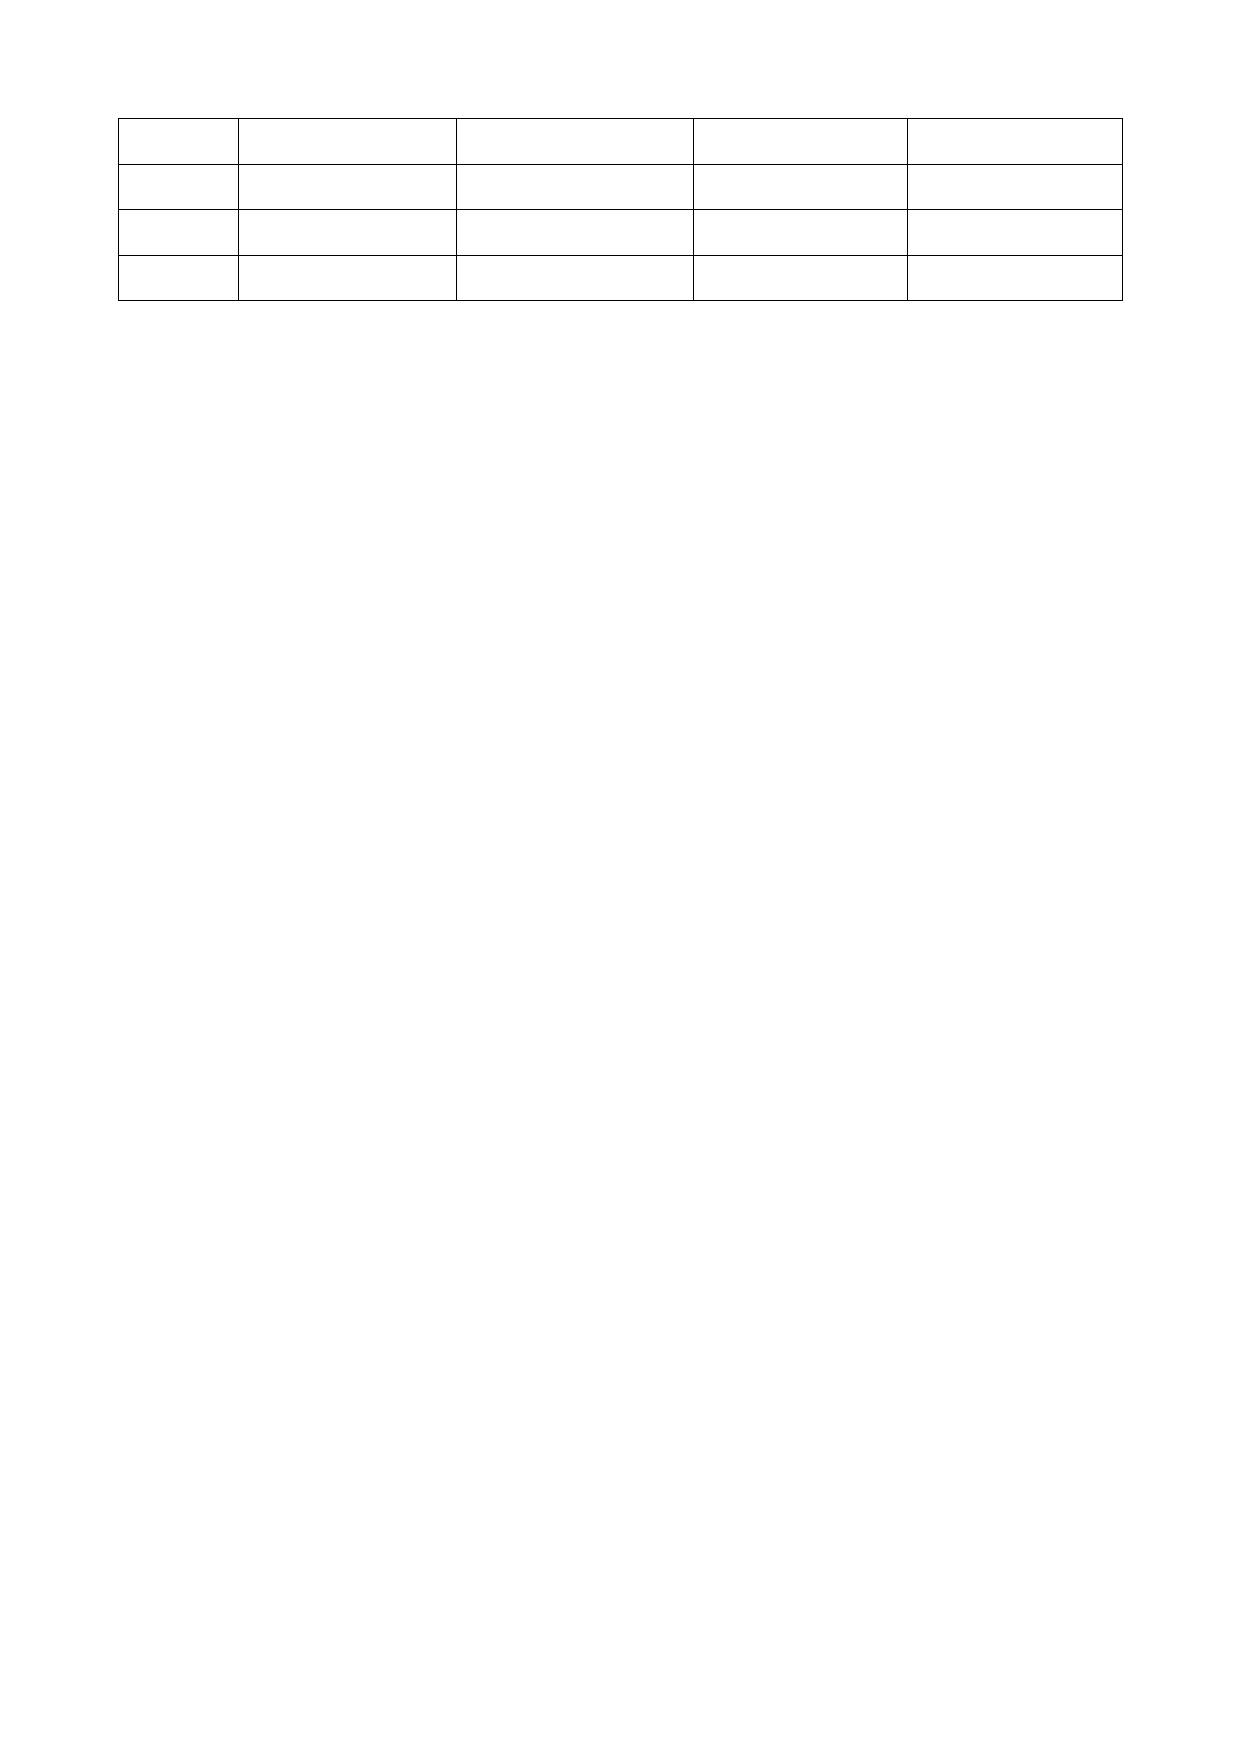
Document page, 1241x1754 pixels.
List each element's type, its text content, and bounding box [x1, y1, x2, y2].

table_cell /28 [119, 165, 238, 209]
text l’host fa la router solicitation in multicast(broadcast ipv) e il router da il router advertisement [118, 1253, 1122, 1282]
text Cast: [118, 777, 1122, 806]
table_cell 4 [457, 256, 693, 300]
text c’è anche il metodo stateless o anche il no slaac [118, 1396, 1122, 1425]
text Multicast=Broadcast ipv4 [118, 872, 1122, 901]
table_cell /29 [119, 210, 238, 255]
text Link-Local-Address esempio: FE80::230:F2FF:FEBA:2C3A [118, 1587, 1122, 1615]
table_cell 30 [908, 119, 1122, 164]
table_cell 32 [694, 210, 907, 255]
text come viene generato ipv6 host (nel ipv4 c’era il dhcp) [118, 1158, 1122, 1187]
table_cell 32 [457, 119, 693, 164]
text Link-local (solo per rete locale) no comunicazione esterna, solo locale [118, 968, 1122, 996]
text e dentro c’è la prima parte dell’indirizzo (prefisso, lunghezza prefisso, e il gateway) [118, 1301, 1122, 1330]
table_cell 8 [457, 210, 693, 255]
text sul v6 c’è il dhcpv6 stateful o lo slaac [118, 1206, 1122, 1234]
table_cell /27 [119, 119, 238, 164]
text Lunghezza Prefisso IPv6: Tipicamente fisso, /64 bit [118, 492, 1122, 520]
text IPV6 [118, 396, 1122, 425]
table_cell /30 [119, 256, 238, 300]
text 48 bits routing prefix, 16 bits subnets, 64 bits interfaccia [118, 587, 1122, 616]
table_cell 64 [694, 256, 907, 300]
text 13/01/23 Ultima lezione Capitolo 13) Configurazione IPv6 [118, 349, 1122, 378]
text subnet rete ipv6 [118, 1444, 1122, 1472]
text Lookpback (serve per controllare il tcp/ip) [118, 1015, 1122, 1044]
text mancano i 64 bit interfaccia. Il EUI usa il tuo MAC per formarne uno [118, 1348, 1122, 1377]
text Sia il LLA che il global da configurare [118, 1063, 1122, 1092]
table_cell 255.255.255.224 [239, 119, 456, 164]
table_cell 16 [694, 165, 907, 209]
table_cell 2 [908, 256, 1122, 300]
table_cell 255.255.255.252 [239, 256, 456, 300]
text Link accorciabile: Gli 0 raggruppabili in un solo 0 o in :: se tante serie di 0 [118, 634, 1122, 663]
table_cell 255.255.255.248 [239, 210, 456, 255]
text Global unicast formato da: (identifica il tuo IP globalmente) [118, 539, 1122, 568]
table_cell 8 [694, 119, 907, 164]
text 2^128 bit = cifra a 39 cifre [118, 444, 1122, 473]
table_cell 6 [908, 210, 1122, 255]
table_cell 255.255.255.240 [239, 165, 456, 209]
text Accorciato: 2013 ef12 123 : 89a cdef ::1 [118, 730, 1122, 758]
text Non accorciato: 2013 ef12 0123 0000 089a cdef 0000 0001 [118, 682, 1122, 711]
text AnyCast= Multicast ipv4 [118, 920, 1122, 949]
text Partiamo da 0000::/64 fino a ffff::/64 [118, 1539, 1122, 1568]
table_cell 14 [908, 165, 1122, 209]
table_cell 16 [457, 165, 693, 209]
text Unicast= Unicast ipv4 [118, 825, 1122, 854]
text 48 bit forniti dal provider, i nostri 64 dell’interfaccia forniti da slaac, gli altri 16 li facciamo noi: [118, 1491, 1122, 1520]
text LLA dato staticamento o dinamicamente con EUI [118, 1111, 1122, 1139]
